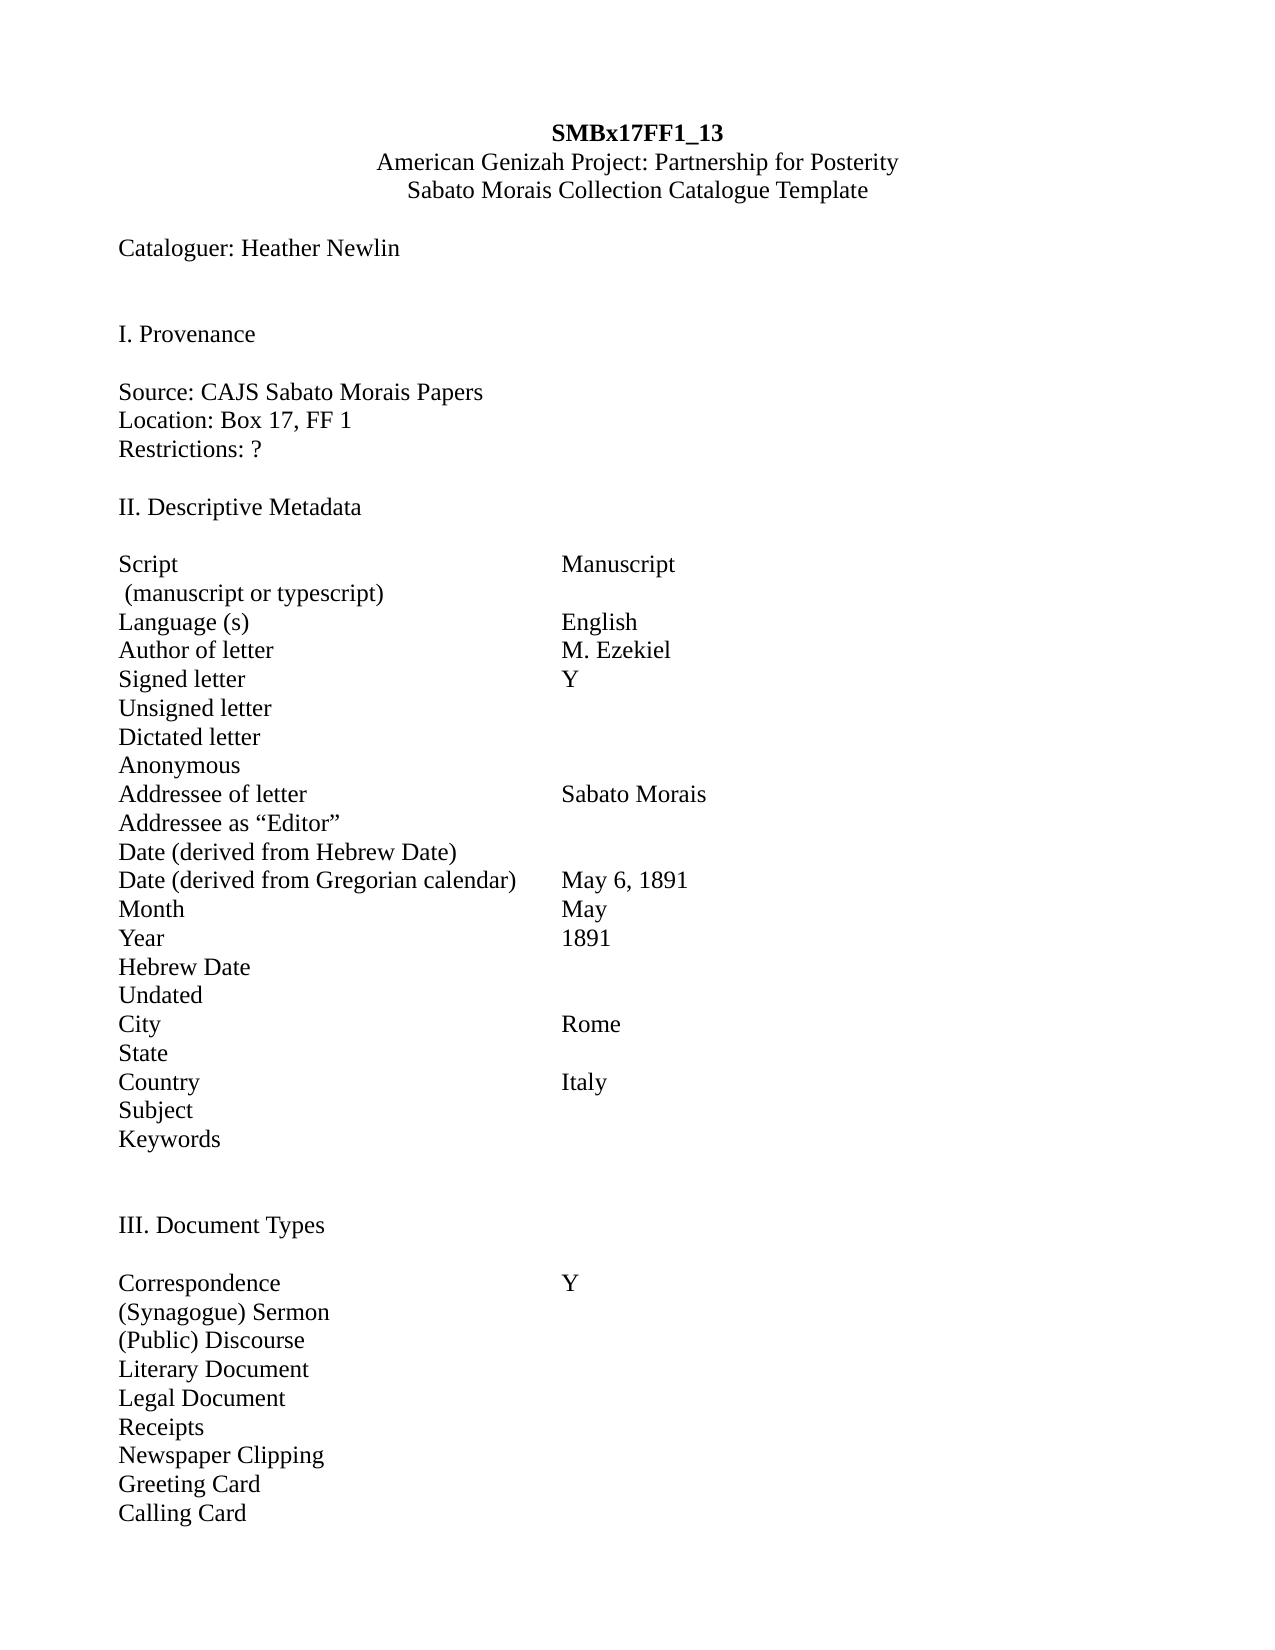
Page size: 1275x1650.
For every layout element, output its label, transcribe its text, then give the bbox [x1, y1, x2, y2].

text Calling Card [118, 1498, 1157, 1527]
text Correspondence Y [118, 1268, 1157, 1297]
text (manuscript or typescript) [118, 578, 1157, 607]
text Date (derived from Gregorian calendar) May 6, 1891 [118, 866, 1157, 894]
text Addressee as “Editor” [118, 808, 1157, 837]
text Keywords [118, 1124, 1157, 1153]
text Restrictions: ? [118, 434, 1157, 463]
text Cataloguer: Heather Newlin [118, 233, 1157, 262]
text Hebrew Date [118, 952, 1157, 981]
text State [118, 1038, 1157, 1067]
text Year 1891 [118, 923, 1157, 952]
text II. Descriptive Metadata [118, 492, 1157, 521]
text Country Italy [118, 1067, 1157, 1096]
text Undated [118, 981, 1157, 1009]
text Sabato Morais Collection Catalogue Template [118, 176, 1157, 204]
text Author of letter M. Ezekiel [118, 636, 1157, 664]
text (Public) Discourse [118, 1326, 1157, 1354]
text Greeting Card [118, 1469, 1157, 1498]
text Date (derived from Hebrew Date) [118, 837, 1157, 866]
text Dictated letter [118, 722, 1157, 751]
text City Rome [118, 1009, 1157, 1038]
text (Synagogue) Sermon [118, 1297, 1157, 1326]
text Location: Box 17, FF 1 [118, 406, 1157, 434]
text Newspaper Clipping [118, 1441, 1157, 1469]
text Legal Document [118, 1383, 1157, 1412]
text Subject [118, 1096, 1157, 1124]
text Script Manuscript [118, 549, 1157, 578]
text Source: CAJS Sabato Morais Papers [118, 377, 1157, 406]
text Signed letter Y [118, 664, 1157, 693]
text I. Provenance [118, 319, 1157, 348]
text Anonymous [118, 751, 1157, 779]
text Addressee of letter Sabato Morais [118, 779, 1157, 808]
text SMBx17FF1_13 [118, 118, 1157, 147]
text Language (s) English [118, 607, 1157, 636]
text Unsigned letter [118, 693, 1157, 722]
text III. Document Types [118, 1211, 1157, 1239]
text Literary Document [118, 1354, 1157, 1383]
text Receipts [118, 1412, 1157, 1441]
text American Genizah Project: Partnership for Posterity [118, 147, 1157, 176]
text Month May [118, 894, 1157, 923]
